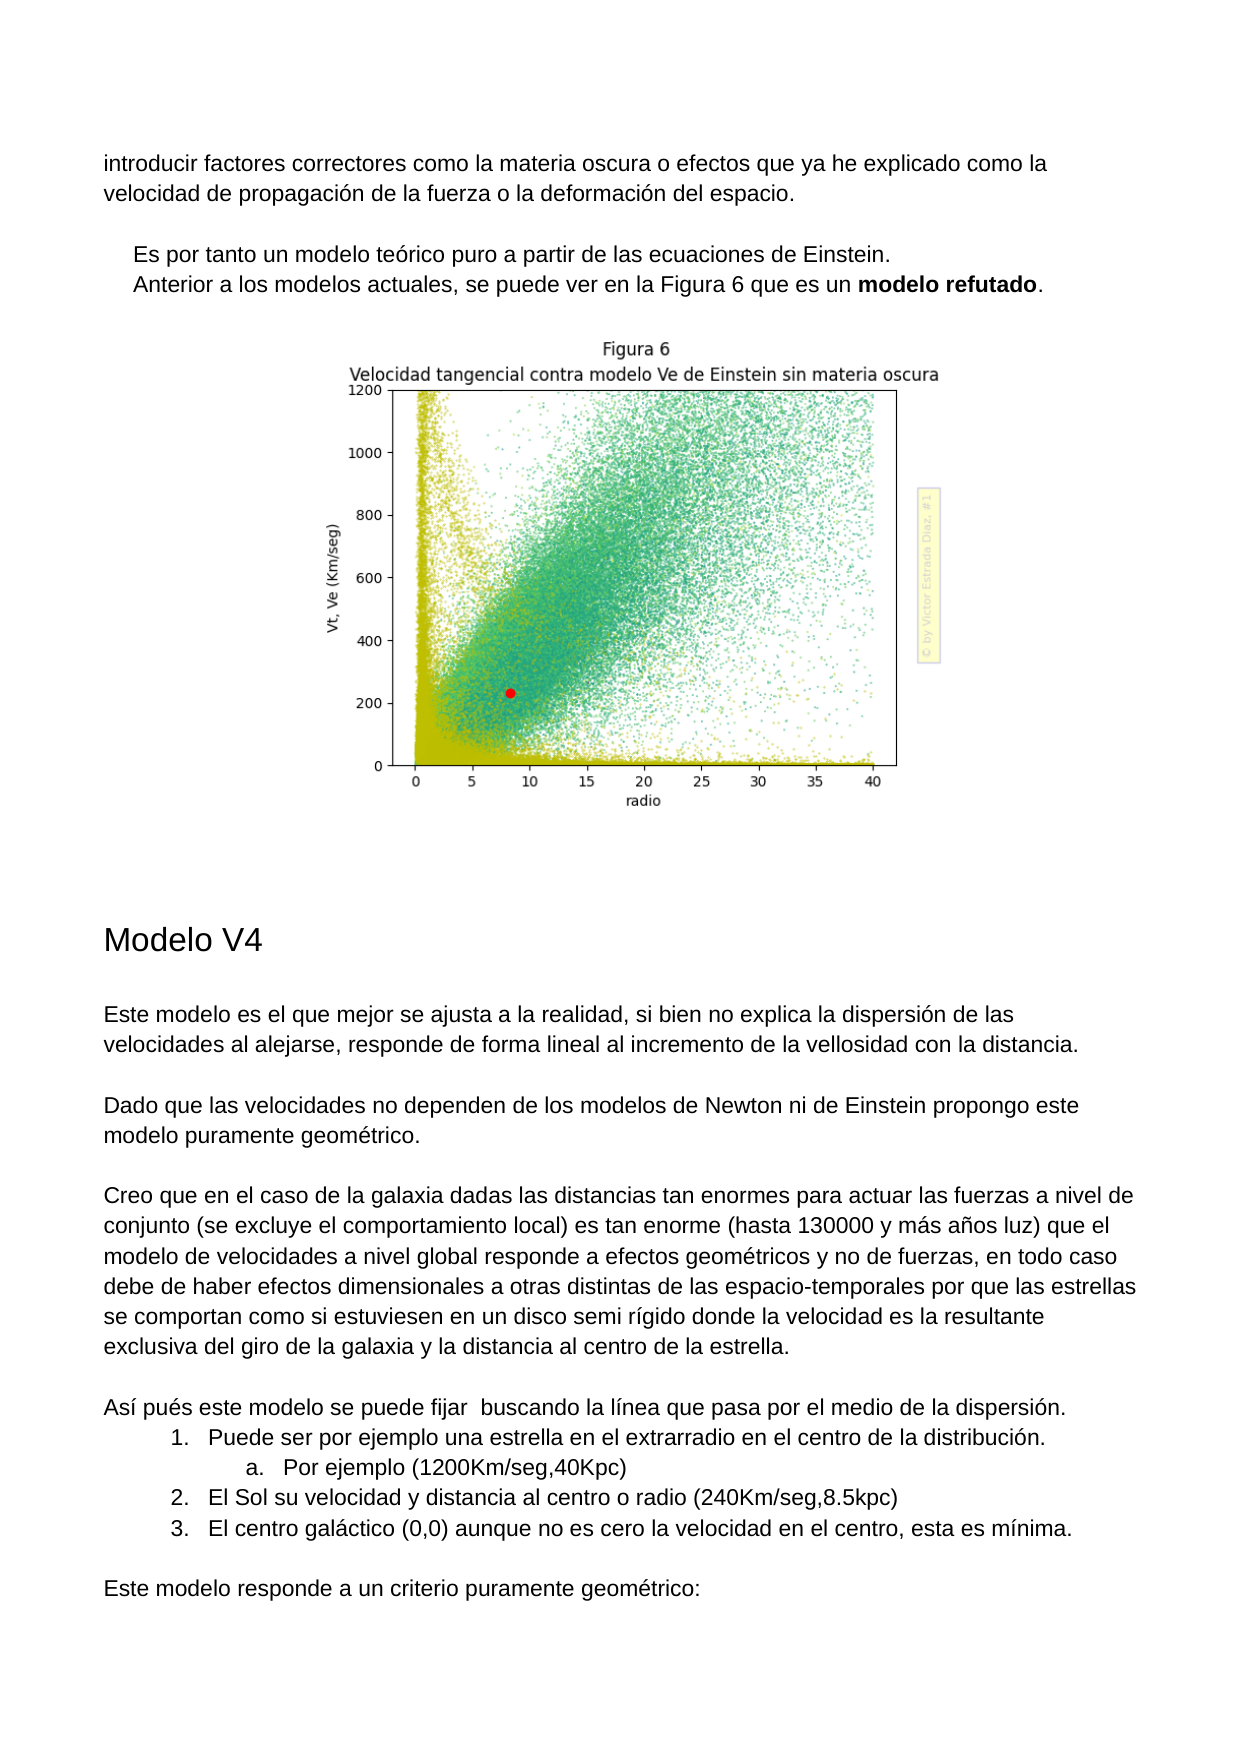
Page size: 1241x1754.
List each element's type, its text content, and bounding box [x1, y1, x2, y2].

text Así pués este modelo se puede fijar buscando la línea que pasa por el medio de la dispersión. [103, 1394, 1139, 1420]
list Por ejemplo (1200Km/seg,40Kpc) [245, 1454, 1139, 1481]
text Anterior a los modelos actuales, se puede ver en la Figura 6 que es un modelo refutado. [133, 271, 1139, 297]
list El centro galáctico (0,0) aunque no es cero la velocidad en el centro, esta es mínima. [170, 1514, 1139, 1541]
list El Sol su velocidad y distancia al centro o radio (240Km/seg,8.5kpc) [170, 1484, 1139, 1511]
list Puede ser por ejemplo una estrella en el extrarradio en el centro de la distribución. [170, 1424, 1139, 1450]
text Este modelo es el que mejor se ajusta a la realidad, si bien no explica la dispersión de las velocidades al alejarse, responde de forma lineal al incremento de la vellosidad con la distancia. [103, 1001, 1139, 1058]
text Es por tanto un modelo teórico puro a partir de las ecuaciones de Einstein. [133, 241, 1139, 267]
text Este modelo responde a un criterio puramente geométrico: [103, 1575, 1139, 1601]
text Dado que las velocidades no dependen de los modelos de Newton ni de Einstein propongo este modelo puramente geométrico. [103, 1092, 1139, 1148]
text Creo que en el caso de la galaxia dadas las distancias tan enormes para actuar las fuerzas a nivel de conjunto (se excluye el comportamiento local) es tan enorme (hasta 130000 y más años luz) que el modelo de velocidades a nivel global responde a efectos geométricos y no de fuerzas, en todo caso debe de haber efectos dimensionales a otras distintas de las espacio-temporales por que las estrellas se comportan como si estuviesen en un disco semi rígido donde la velocidad es la resultante exclusiva del giro de la galaxia y la distancia al centro de la estrella. [103, 1182, 1139, 1360]
subtitle Modelo V4 [103, 920, 1139, 958]
picture [311, 331, 961, 819]
text introducir factores correctores como la materia oscura o efectos que ya he explicado como la velocidad de propagación de la fuerza o la deformación del espacio. [103, 150, 1139, 207]
